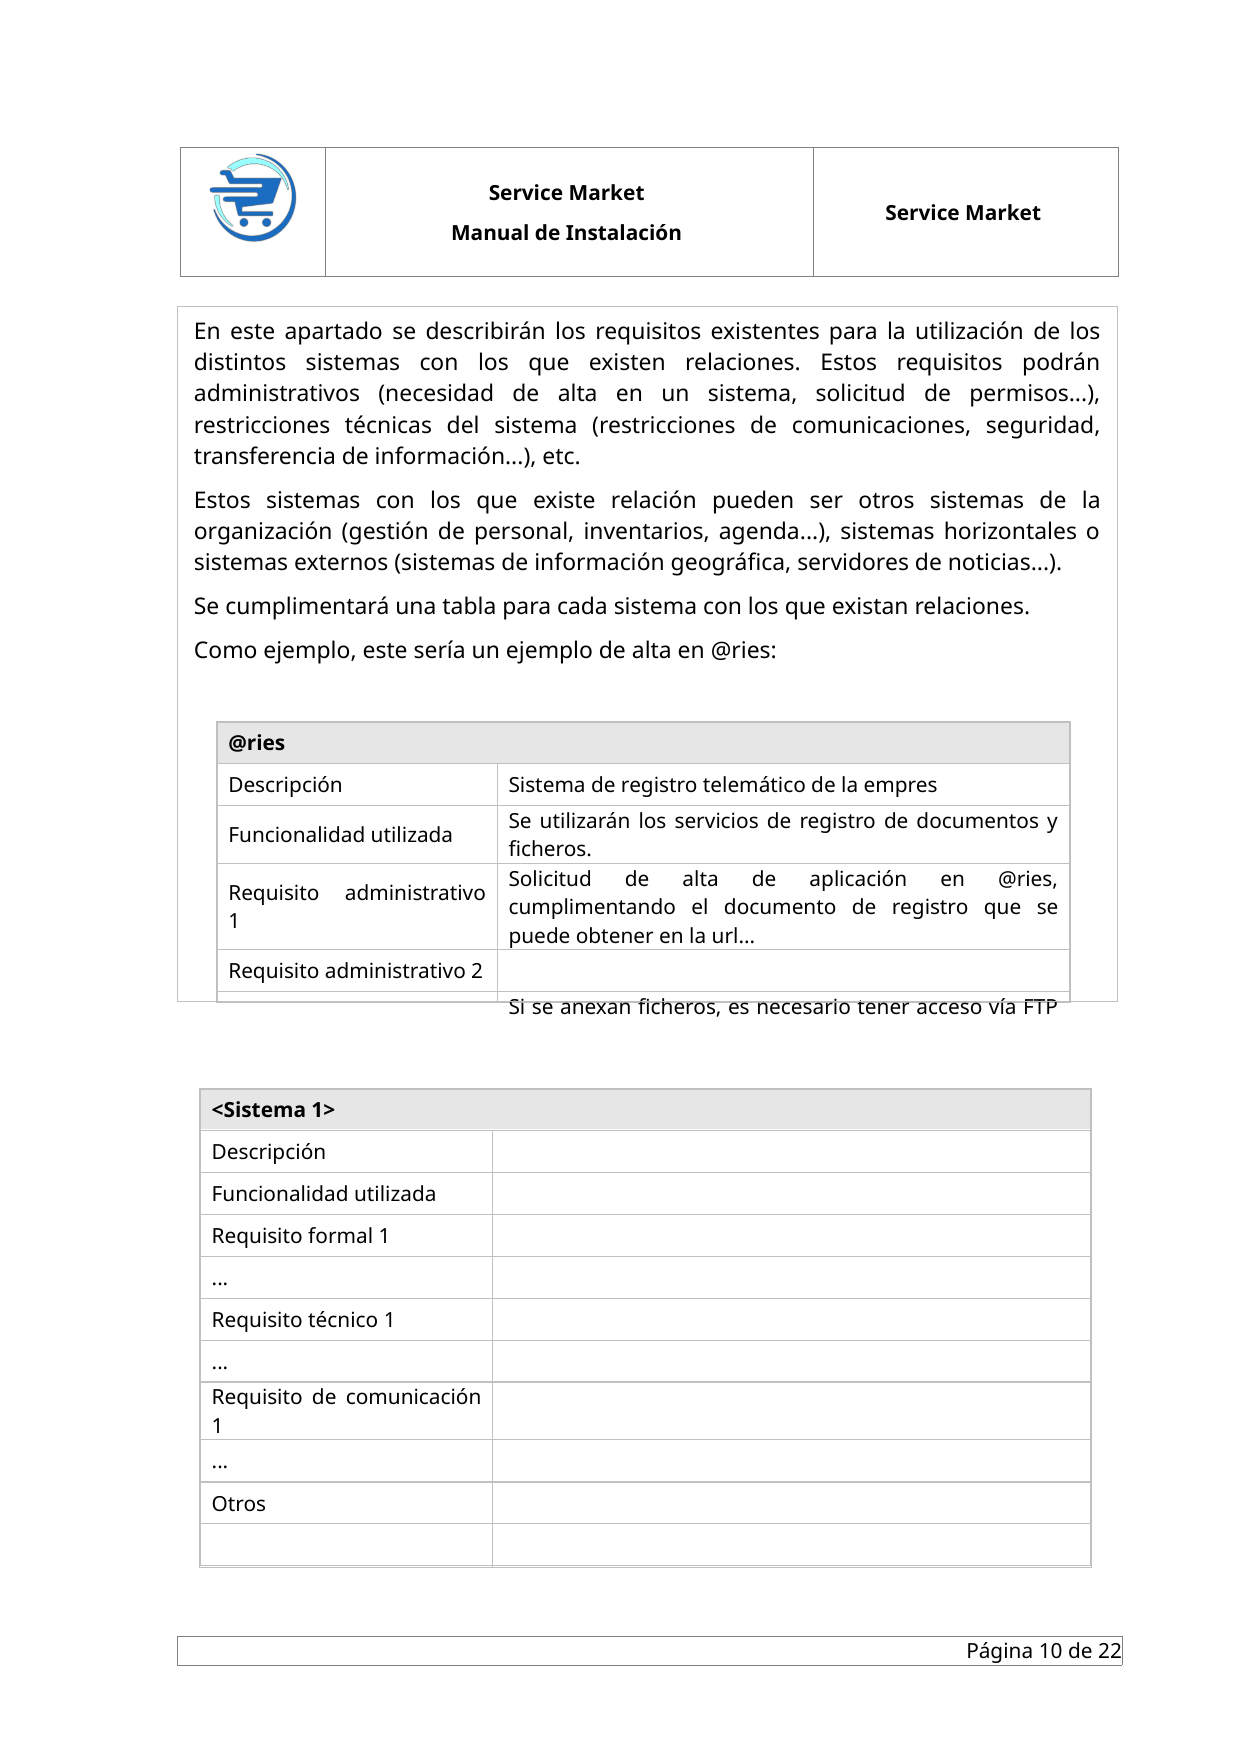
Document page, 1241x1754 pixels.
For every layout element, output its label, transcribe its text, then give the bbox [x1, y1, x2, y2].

text Estos sistemas con los que existe relación pueden ser otros sistemas de la organización (gestión de personal, inventarios, agenda...), sistemas horizontales o sistemas externos (sistemas de información geográfica, servidores de noticias...). [194, 483, 1101, 577]
table_header <Sistema 1> [201, 1090, 1090, 1129]
table_cell [493, 1524, 1090, 1565]
table_cell Si se anexan ficheros, es necesario tener acceso vía FTP al servidor proporcionado por @ries. [498, 992, 1069, 1001]
table_cell Se utilizarán los servicios de registro de documentos y ficheros. [498, 806, 1069, 863]
table_cell Requisito administrativo 2 [218, 950, 497, 991]
table_cell [493, 1215, 1090, 1256]
table_cell ... [201, 1257, 492, 1297]
table_cell [493, 1440, 1090, 1481]
table_cell Requisito formal 1 [201, 1215, 492, 1256]
table_cell [498, 950, 1069, 991]
table_cell Requisito técnico 1 [201, 1299, 492, 1339]
table_cell [493, 1383, 1090, 1439]
table_cell Funcionalidad utilizada [201, 1173, 492, 1213]
table_cell Sistema de registro telemático de la empres [498, 764, 1069, 805]
table_cell [493, 1341, 1090, 1381]
table_cell [493, 1131, 1090, 1172]
text Como ejemplo, este sería un ejemplo de alta en @ries: [194, 633, 1101, 665]
table_cell Solicitud de alta de aplicación en @ries, cumplimentando el documento de registro que se puede obtener en la url... [498, 864, 1069, 949]
text En este apartado se describirán los requisitos existentes para la utilización de los distintos sistemas con los que existen relaciones. Estos requisitos podrán administrativos (necesidad de alta en un sistema, solicitud de permisos...), restricciones técnicas del sistema (restricciones de comunicaciones, seguridad, transferencia de información...), etc. [194, 315, 1101, 471]
table_cell [201, 1524, 492, 1565]
table_cell Otros [201, 1483, 492, 1523]
table_cell [493, 1299, 1090, 1339]
table_cell ... [201, 1440, 492, 1481]
table_cell Restricción técnica 1 [218, 992, 497, 1001]
table_header @ries [218, 723, 1069, 763]
table_cell [493, 1173, 1090, 1213]
table_cell [493, 1483, 1090, 1523]
table_cell ... [201, 1341, 492, 1381]
table_cell Requisito administrativo 1 [218, 864, 497, 949]
table_cell Funcionalidad utilizada [218, 806, 497, 863]
text Se cumplimentará una tabla para cada sistema con los que existan relaciones. [194, 590, 1101, 621]
table_cell Requisito de comunicación 1 [201, 1383, 492, 1439]
table_cell [493, 1257, 1090, 1297]
table_cell Descripción [218, 764, 497, 805]
table_cell Descripción [201, 1131, 492, 1172]
